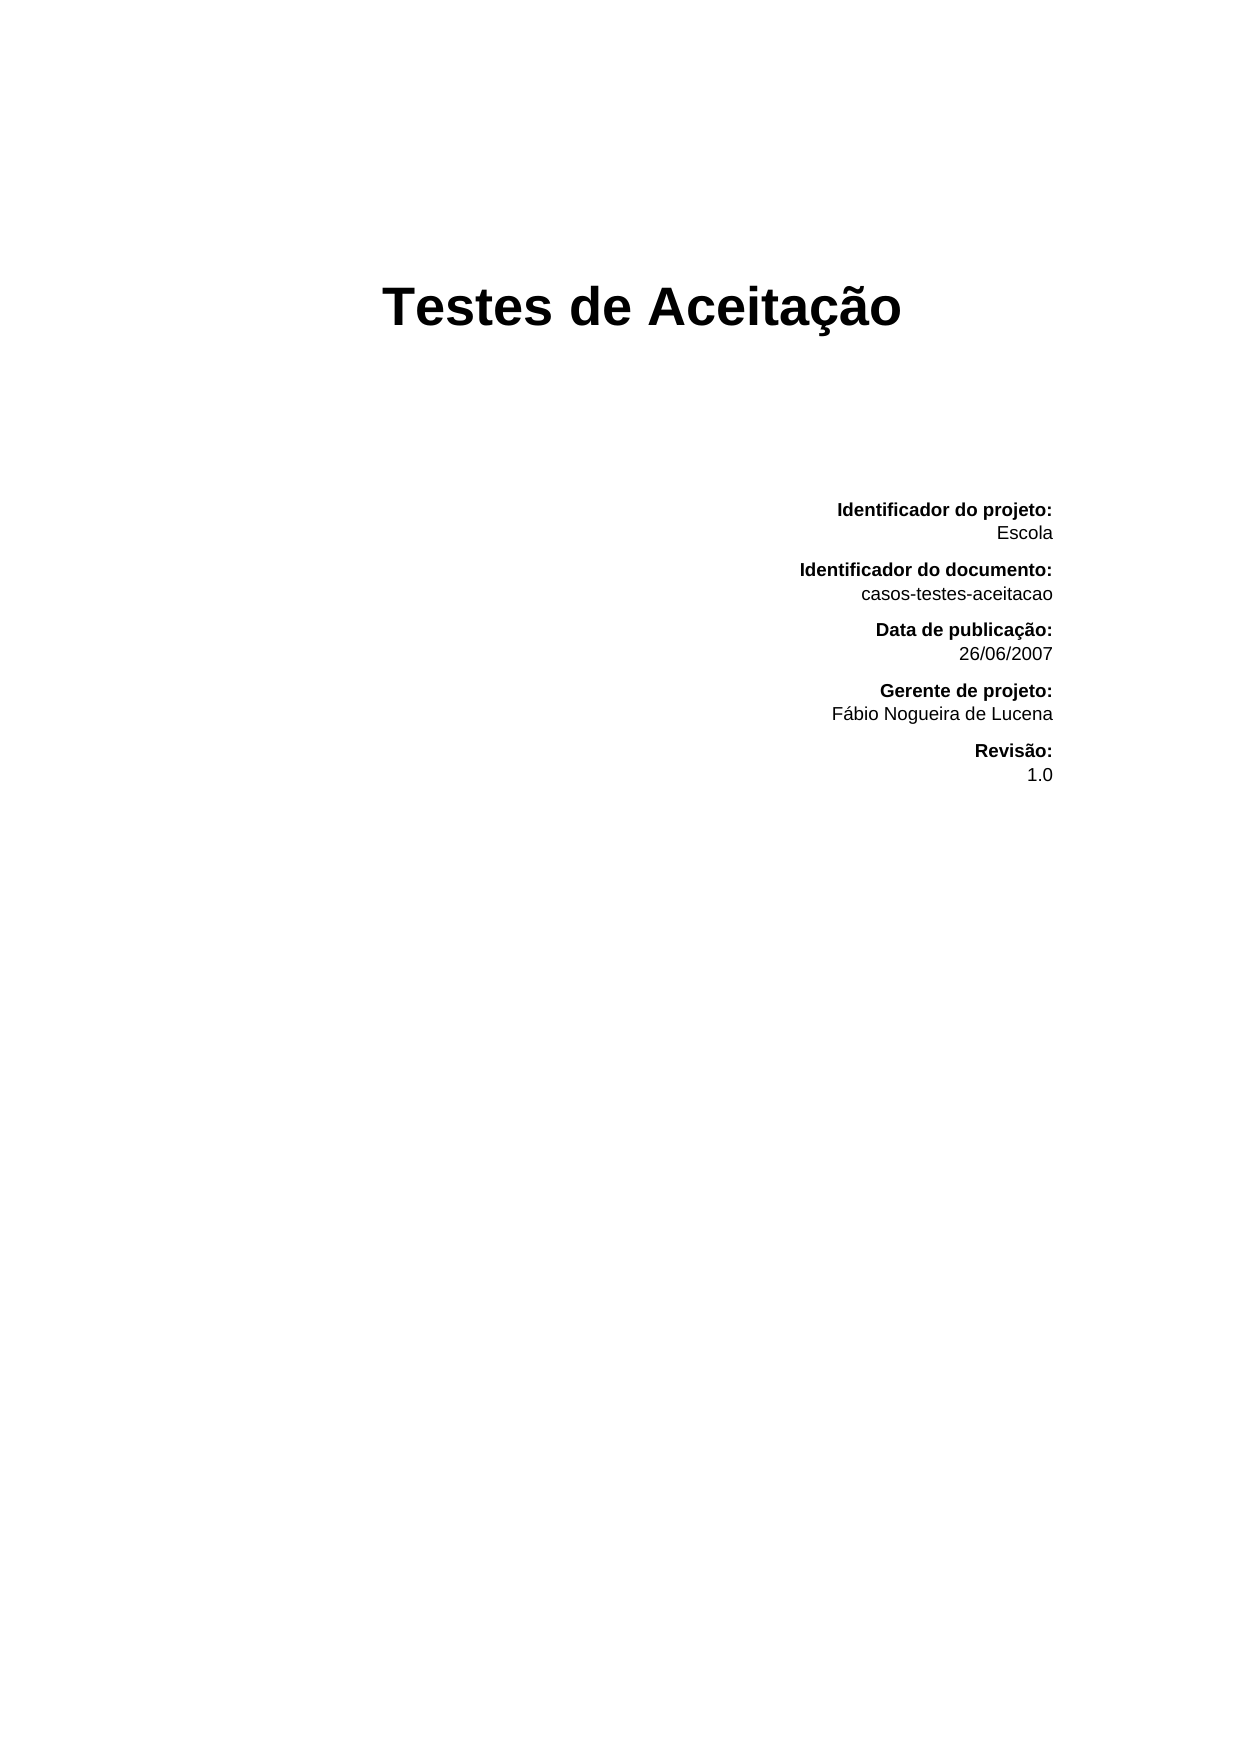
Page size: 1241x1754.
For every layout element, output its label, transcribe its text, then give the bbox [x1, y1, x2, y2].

text Revisão: 1.0 [232, 738, 1053, 786]
table_header [188, 75, 620, 203]
table_header [620, 75, 1053, 203]
text Testes de Aceitação [232, 277, 1053, 337]
text Identificador do documento: casos-testes-aceitacao [232, 557, 1053, 605]
text Identificador do projeto: Escola [232, 497, 1053, 544]
text Data de publicação: 26/06/2007 [232, 618, 1053, 665]
text Gerente de projeto: Fábio Nogueira de Lucena [232, 678, 1053, 725]
